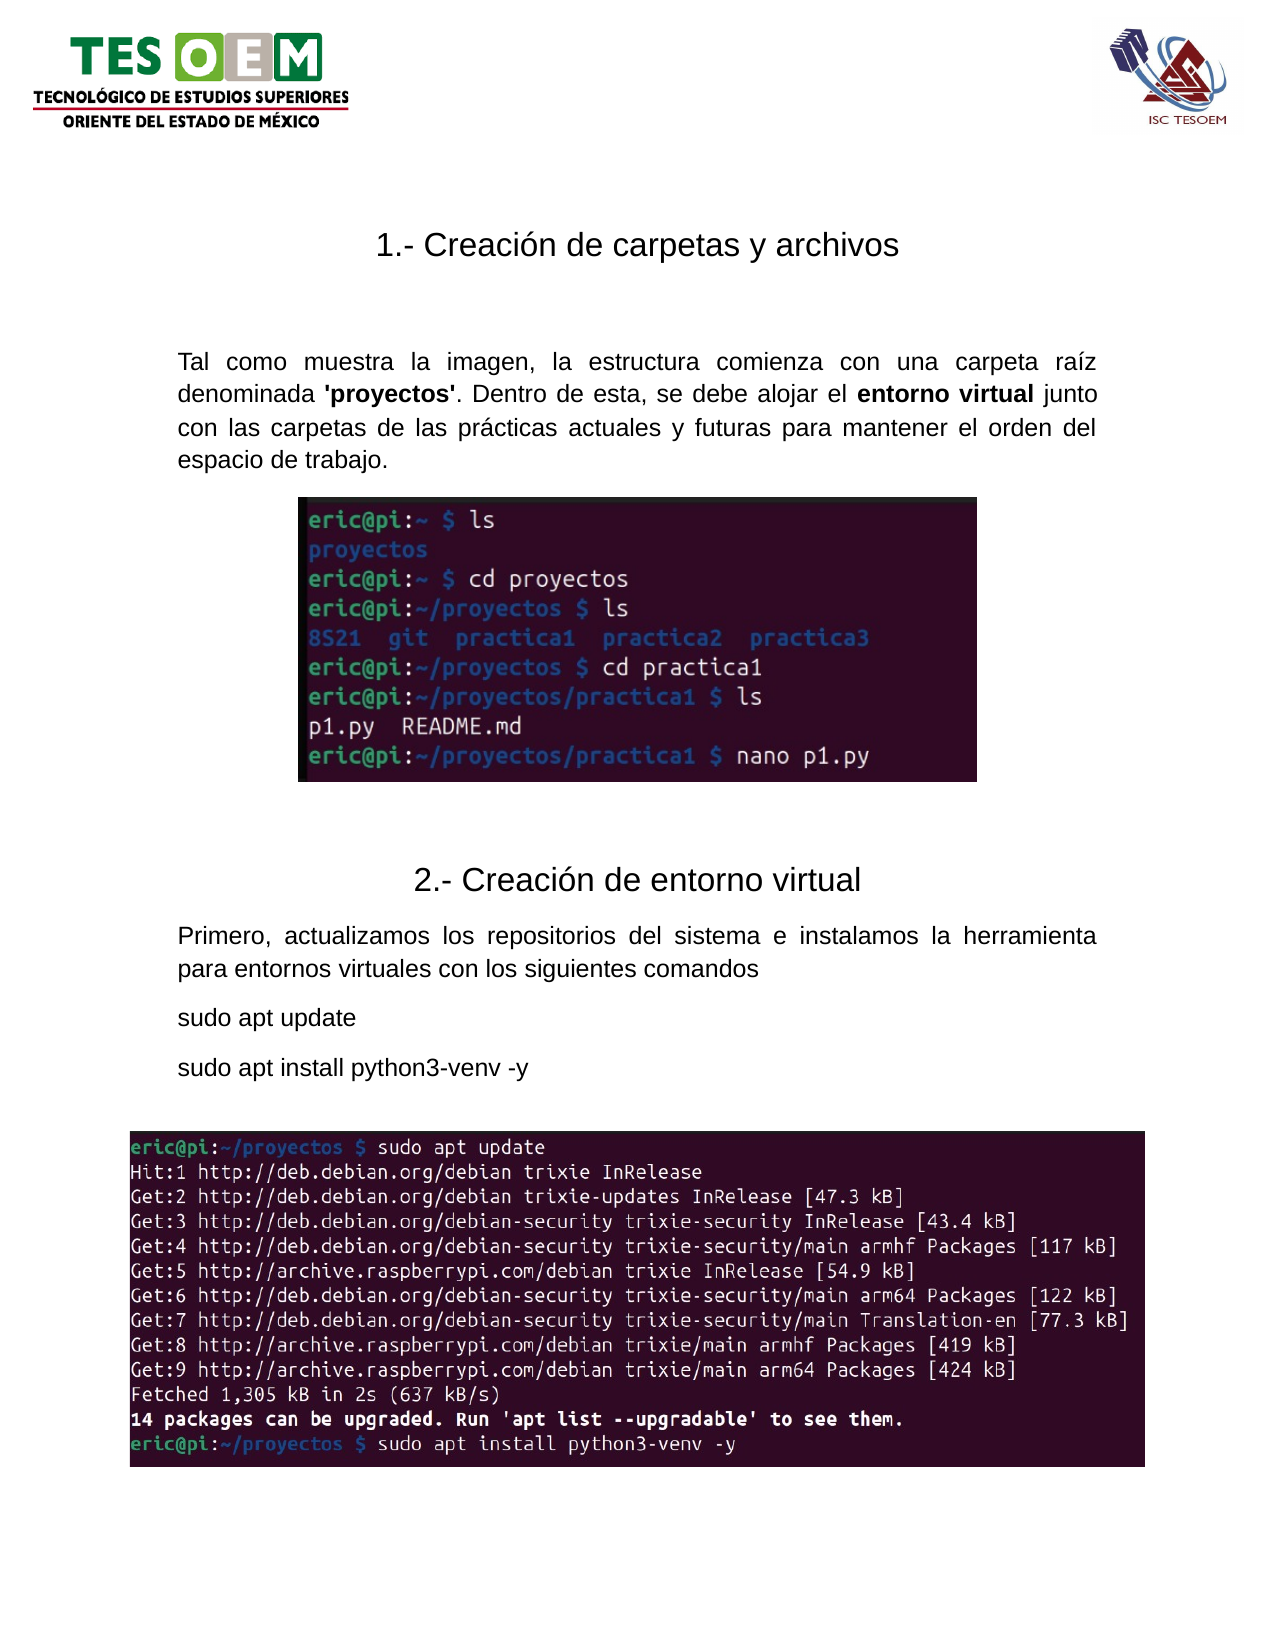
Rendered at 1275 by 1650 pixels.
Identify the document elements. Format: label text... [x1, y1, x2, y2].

text sudo apt update [177, 1003, 1098, 1032]
text Tal como muestra la imagen, la estructura comienza con una carpeta raíz denominada 'proyectos'. Dentro de esta, se debe alojar el entorno virtual junto con las carpetas de las prácticas actuales y futuras para mantener el orden del espacio de trabajo. [177, 346, 1098, 474]
text sudo apt install python3-venv -y [177, 1053, 1098, 1082]
text 2.- Creación de entorno virtual [177, 860, 1098, 898]
text 1.- Creación de carpetas y archivos [177, 225, 1098, 263]
text Primero, actualizamos los repositorios del sistema e instalamos la herramienta para entornos virtuales con los siguientes comandos [177, 921, 1098, 982]
